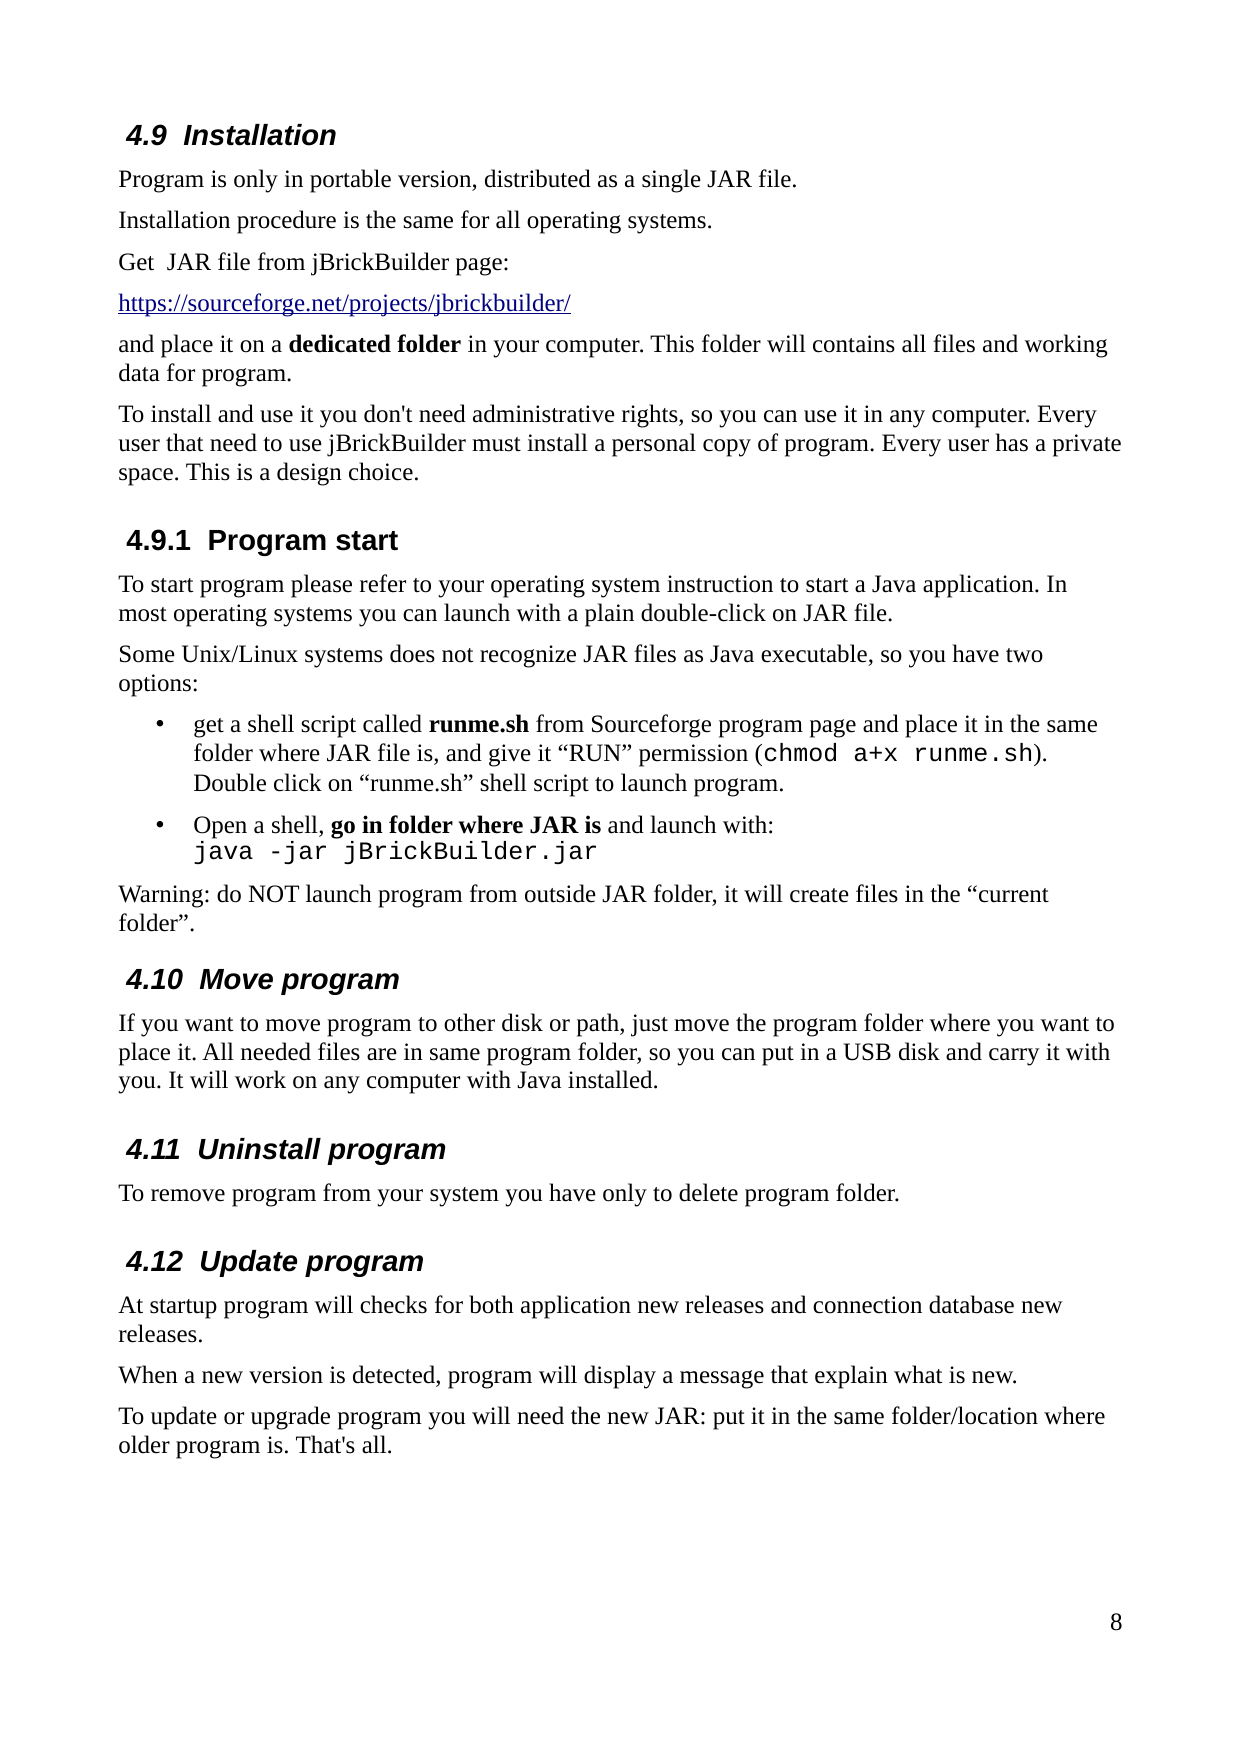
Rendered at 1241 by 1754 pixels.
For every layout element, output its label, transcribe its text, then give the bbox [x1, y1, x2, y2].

text To install and use it you don't need administrative rights, so you can use it in any computer. Every user that need to use jBrickBuilder must install a personal copy of program. Every user has a private space. This is a design choice. [118, 399, 1122, 485]
subtitle Update program [118, 1244, 1122, 1277]
list get a shell script called runme.sh from Sourceforge program page and place it in the same folder where JAR file is, and give it “RUN” permission (chmod a+x runme.sh). Double click on “runme.sh” shell script to launch program. [156, 709, 1122, 797]
text When a new version is detected, program will display a message that explain what is new. [118, 1360, 1122, 1389]
text Some Unix/Linux systems does not recognize JAR files as Java executable, so you have two options: [118, 639, 1122, 696]
text https://sourceforge.net/projects/jbrickbuilder/ [118, 288, 1122, 317]
text and place it on a dedicated folder in your computer. This folder will contains all files and working data for program. [118, 329, 1122, 387]
subtitle Installation [118, 118, 1122, 152]
subtitle Move program [118, 962, 1122, 995]
subtitle Program start [118, 523, 1122, 556]
text To start program please refer to your operating system instruction to start a Java application. In most operating systems you can launch with a plain double-click on JAR file. [118, 569, 1122, 626]
text To remove program from your system you have only to delete program folder. [118, 1178, 1122, 1206]
text Warning: do NOT launch program from outside JAR folder, it will create files in the “current folder”. [118, 879, 1122, 937]
text At startup program will checks for both application new releases and connection database new releases. [118, 1290, 1122, 1347]
text To update or upgrade program you will need the new JAR: put it in the same folder/location where older program is. That's all. [118, 1401, 1122, 1459]
subtitle Uninstall program [118, 1132, 1122, 1165]
text Installation procedure is the same for all operating systems. [118, 205, 1122, 234]
text Get JAR file from jBrickBuilder page: [118, 247, 1122, 275]
list Open a shell, go in folder where JAR is and launch with: java -jar jBrickBuilder.jar [156, 810, 1122, 867]
text If you want to move program to other disk or path, just move the program folder where you want to place it. All needed files are in same program folder, so you can put in a USB disk and carry it with you. It will work on any computer with Java installed. [118, 1008, 1122, 1094]
text Program is only in portable version, distributed as a single JAR file. [118, 164, 1122, 193]
